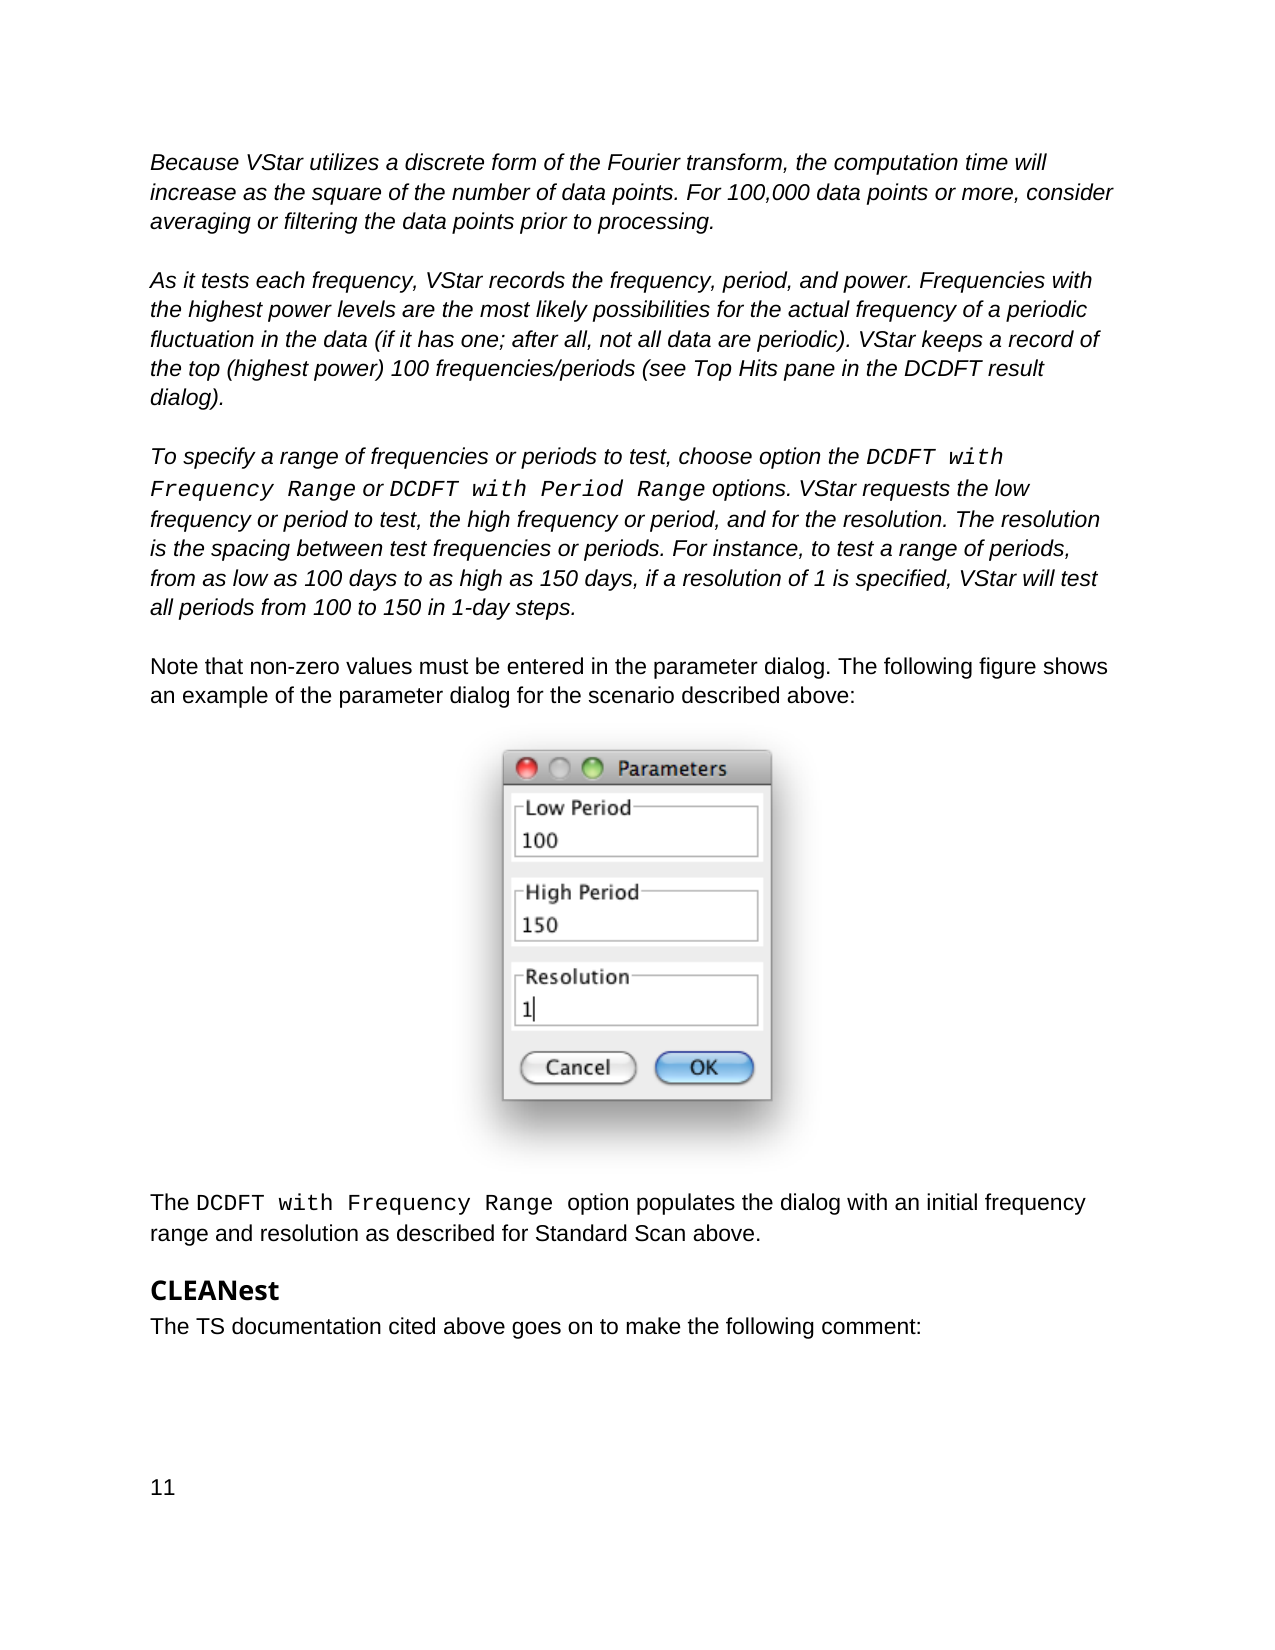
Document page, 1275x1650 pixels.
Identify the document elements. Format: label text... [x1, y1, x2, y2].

text To specify a range of frequencies or periods to test, choose option the DCDFT with Frequency Range or DCDFT with Period Range options. VStar requests the low frequency or period to test, the high frequency or period, and for the resolution. The resolution is the spacing between test frequencies or periods. For instance, to test a range of periods, from as low as 100 days to as high as 150 days, if a resolution of 1 is specified, VStar will test all periods from 100 to 150 in 1-day steps. [150, 444, 1125, 620]
text Note that non-zero values must be entered in the parameter dialog. The following figure shows an example of the parameter dialog for the scenario described above: [150, 653, 1125, 708]
subtitle CLEANest [150, 1271, 1125, 1308]
text Because VStar utilizes a discrete form of the Fourier transform, the computation time will increase as the square of the number of data points. For 100,000 data points or more, consider averaging or filtering the data points prior to processing. [150, 150, 1125, 234]
picture [441, 712, 834, 1186]
text As it tests each frequency, VStar records the frequency, period, and power. Frequencies with the highest power levels are the most likely possibilities for the actual frequency of a periodic fluctuation in the data (if it has one; after all, not all data are periodic). VStar keeps a record of the top (highest power) 100 frequencies/periods (see Top Hits pane in the DCDFT result dialog). [150, 267, 1125, 411]
text The DCDFT with Frequency Range option populates the dialog with an initial frequency range and resolution as described for Standard Scan above. [150, 1189, 1125, 1246]
text The TS documentation cited above goes on to make the following comment: [150, 1313, 1125, 1339]
